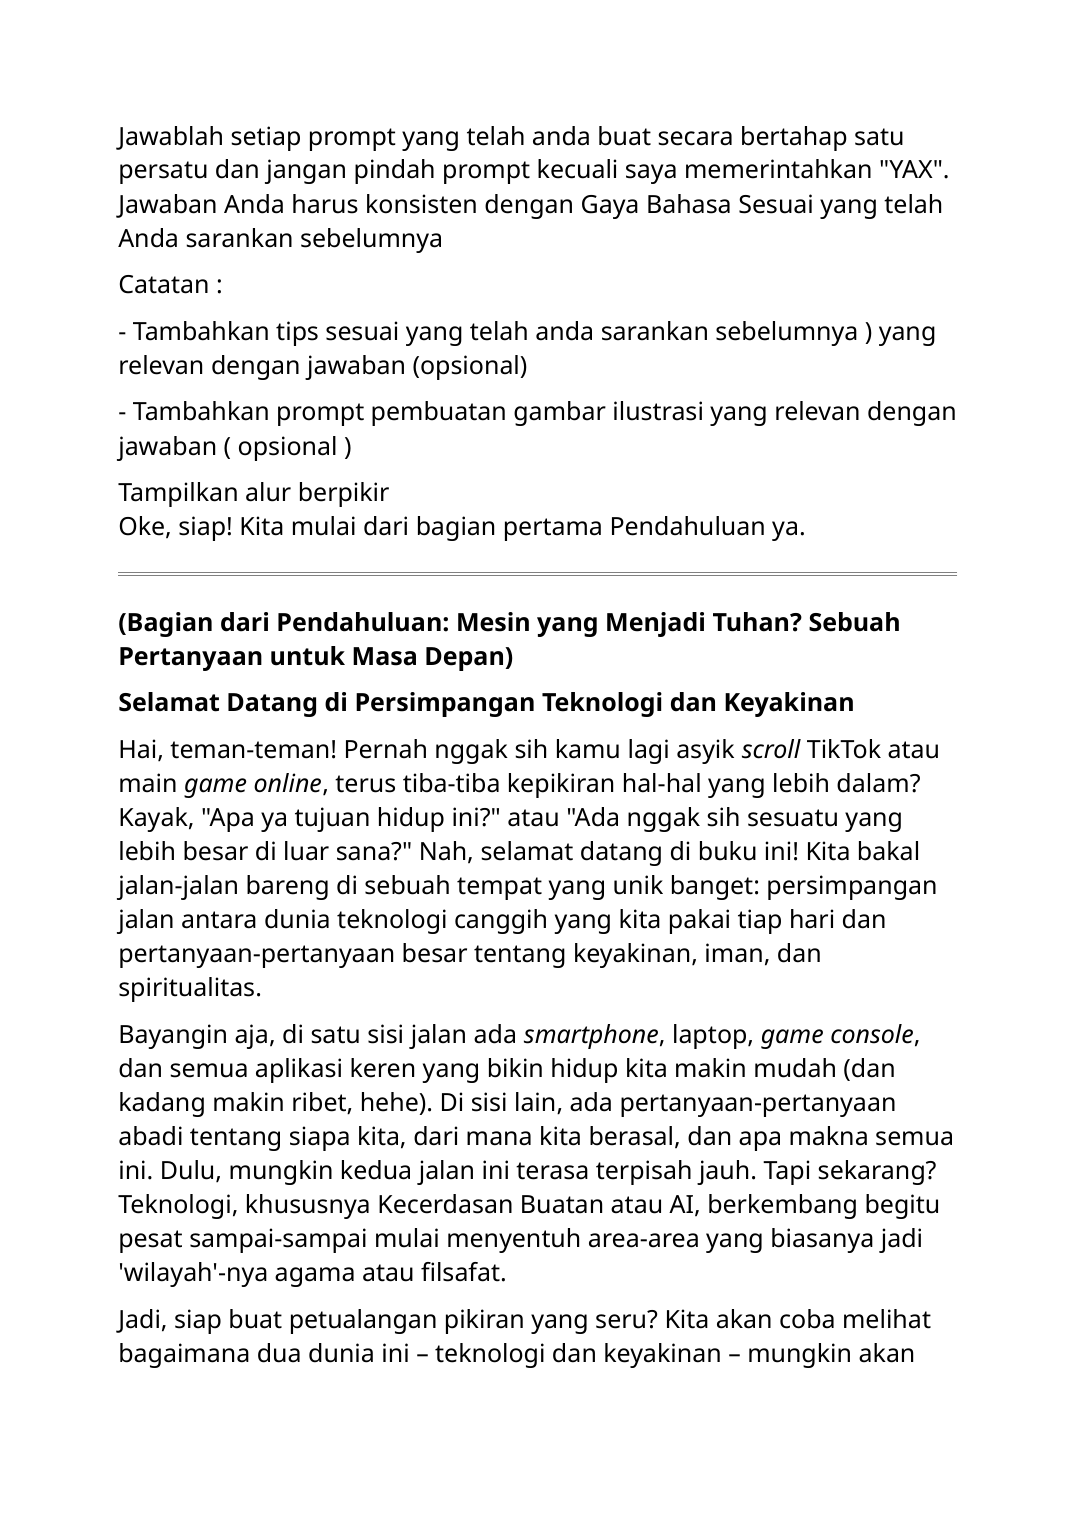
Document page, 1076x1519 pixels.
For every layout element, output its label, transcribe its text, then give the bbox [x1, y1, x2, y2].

text Tampilkan alur berpikir [118, 475, 957, 509]
text Selamat Datang di Persimpangan Teknologi dan Keyakinan [118, 685, 957, 719]
text Hai, teman-teman! Pernah nggak sih kamu lagi asyik scroll TikTok atau main game online, terus tiba-tiba kepikiran hal-hal yang lebih dalam? Kayak, "Apa ya tujuan hidup ini?" atau "Ada nggak sih sesuatu yang lebih besar di luar sana?" Nah, selamat datang di buku ini! Kita bakal jalan-jalan bareng di sebuah tempat yang unik banget: persimpangan jalan antara dunia teknologi canggih yang kita pakai tiap hari dan pertanyaan-pertanyaan besar tentang keyakinan, iman, dan spiritualitas. [118, 731, 957, 1004]
text Oke, siap! Kita mulai dari bagian pertama Pendahuluan ya. [118, 509, 957, 543]
text - Tambahkan prompt pembuatan gambar ilustrasi yang relevan dengan jawaban ( opsional ) [118, 394, 957, 462]
text Jadi, siap buat petualangan pikiran yang seru? Kita akan coba melihat bagaimana dua dunia ini – teknologi dan keyakinan – mungkin akan [118, 1301, 957, 1369]
text Bayangin aja, di satu sisi jalan ada smartphone, laptop, game console, dan semua aplikasi keren yang bikin hidup kita makin mudah (dan kadang makin ribet, hehe). Di sisi lain, ada pertanyaan-pertanyaan abadi tentang siapa kita, dari mana kita berasal, dan apa makna semua ini. Dulu, mungkin kedua jalan ini terasa terpisah jauh. Tapi sekarang? Teknologi, khususnya Kecerdasan Buatan atau AI, berkembang begitu pesat sampai-sampai mulai menyentuh area-area yang biasanya jadi 'wilayah'-nya agama atau filsafat. [118, 1016, 957, 1289]
text (Bagian dari Pendahuluan: Mesin yang Menjadi Tuhan? Sebuah Pertanyaan untuk Masa Depan) [118, 604, 957, 672]
text Catatan : [118, 267, 957, 301]
text Jawablah setiap prompt yang telah anda buat secara bertahap satu persatu dan jangan pindah prompt kecuali saya memerintahkan "YAX". Jawaban Anda harus konsisten dengan Gaya Bahasa Sesuai yang telah Anda sarankan sebelumnya [118, 118, 957, 254]
text - Tambahkan tips sesuai yang telah anda sarankan sebelumnya ) yang relevan dengan jawaban (opsional) [118, 313, 957, 382]
